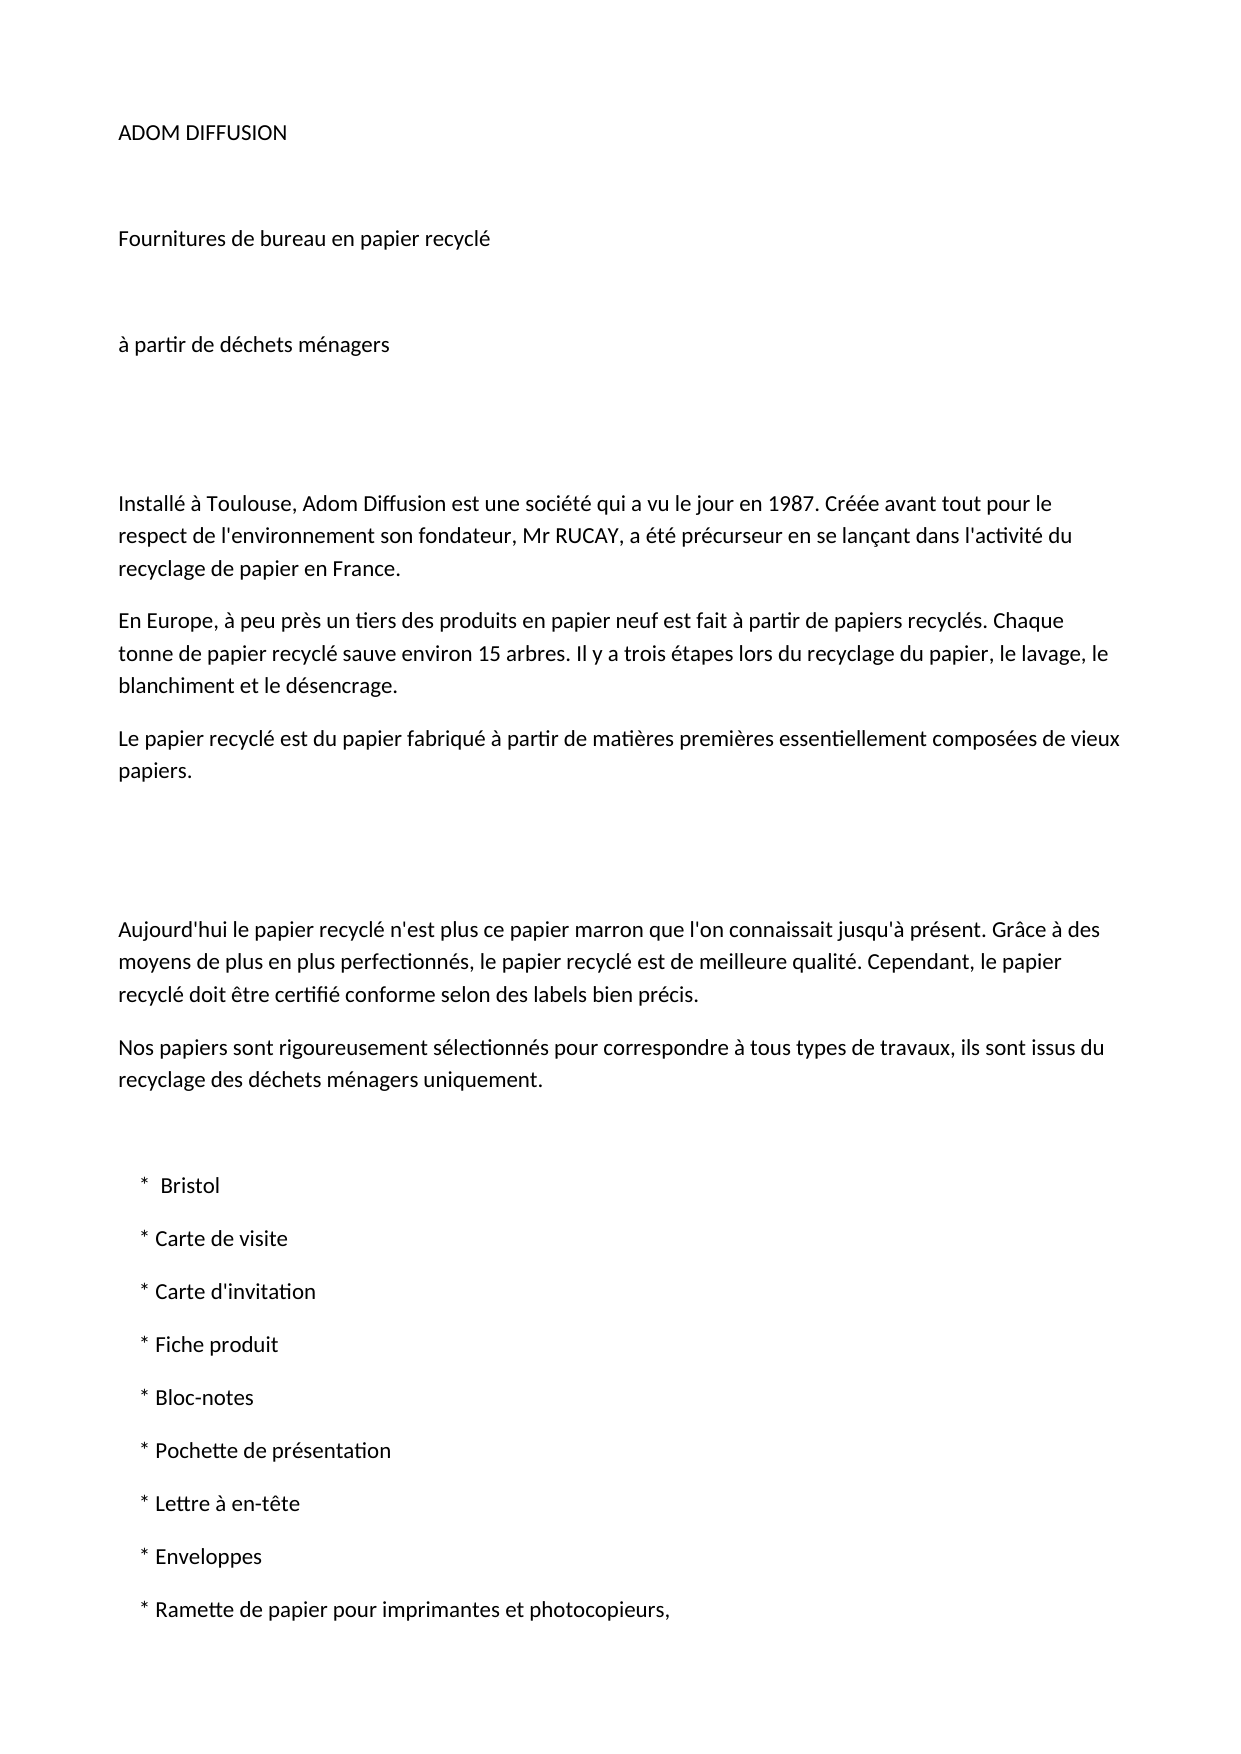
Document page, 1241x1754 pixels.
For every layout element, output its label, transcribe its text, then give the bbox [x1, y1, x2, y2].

text * Ramette de papier pour imprimantes et photocopieurs, [118, 1595, 1122, 1623]
text * Carte d'invitation [118, 1277, 1122, 1305]
text * Carte de visite [118, 1224, 1122, 1252]
text * Lettre à en-tête [118, 1489, 1122, 1517]
text En Europe, à peu près un tiers des produits en papier neuf est fait à partir de papiers recyclés. Chaque tonne de papier recyclé sauve environ 15 arbres. Il y a trois étapes lors du recyclage du papier, le lavage, le blanchiment et le désencrage. [118, 607, 1122, 699]
text * Bristol [118, 1171, 1122, 1199]
text * Enveloppes [118, 1542, 1122, 1570]
text Le papier recyclé est du papier fabriqué à partir de matières premières essentiellement composées de vieux papiers. [118, 724, 1122, 784]
text * Bloc-notes [118, 1383, 1122, 1411]
text Nos papiers sont rigoureusement sélectionnés pour correspondre à tous types de travaux, ils sont issus du recyclage des déchets ménagers uniquement. [118, 1033, 1122, 1093]
text * Pochette de présentation [118, 1436, 1122, 1464]
text Installé à Toulouse, Adom Diffusion est une société qui a vu le jour en 1987. Créée avant tout pour le respect de l'environnement son fondateur, Mr RUCAY, a été précurseur en se lançant dans l'activité du recyclage de papier en France. [118, 489, 1122, 582]
text Fournitures de bureau en papier recyclé [118, 224, 1122, 252]
text Aujourd'hui le papier recyclé n'est plus ce papier marron que l'on connaissait jusqu'à présent. Grâce à des moyens de plus en plus perfectionnés, le papier recyclé est de meilleure qualité. Cependant, le papier recyclé doit être certifié conforme selon des labels bien précis. [118, 915, 1122, 1008]
text à partir de déchets ménagers [118, 330, 1122, 358]
text * Fiche produit [118, 1330, 1122, 1358]
text ADOM DIFFUSION [118, 118, 1122, 146]
